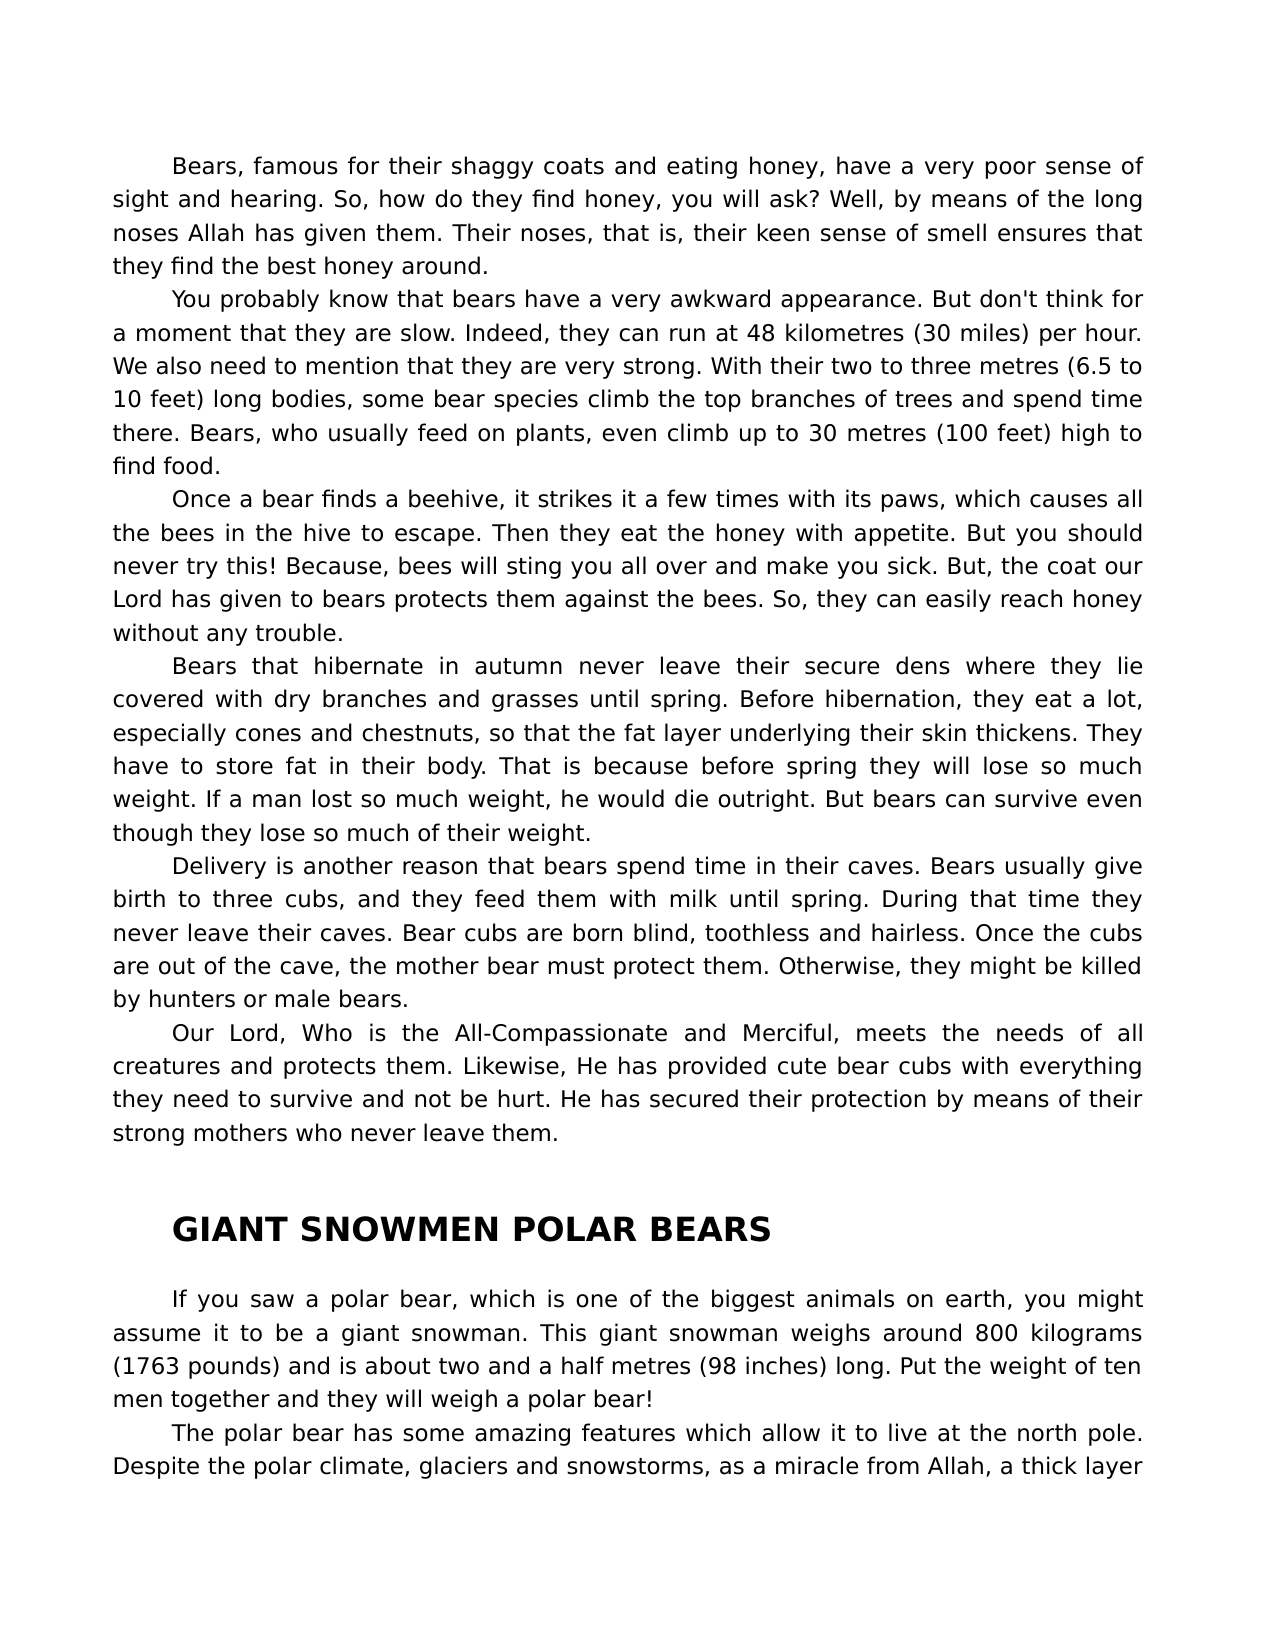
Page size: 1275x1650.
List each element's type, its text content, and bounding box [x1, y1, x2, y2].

text If you saw a polar bear, which is one of the biggest animals on earth, you might assume it to be a giant snowman. This giant snowman weighs around 800 kilograms (1763 pounds) and is about two and a half metres (98 inches) long. Put the weight of ten men together and they will weigh a polar bear! [112, 1281, 1145, 1414]
text GIANT SNOWMEN POLAR BEARS [112, 1214, 1145, 1248]
text Bears that hibernate in autumn never leave their secure dens where they lie covered with dry branches and grasses until spring. Before hibernation, they eat a lot, especially cones and chestnuts, so that the fat layer underlying their skin thickens. They have to store fat in their body. That is because before spring they will lose so much weight. If a man lost so much weight, he would die outright. But bears can survive even though they lose so much of their weight. [112, 648, 1145, 848]
text Once a bear finds a beehive, it strikes it a few times with its paws, which causes all the bees in the hive to escape. Then they eat the honey with appetite. But you should never try this! Because, bees will sting you all over and make you sick. But, the coat our Lord has given to bears protects them against the bees. So, they can easily reach honey without any trouble. [112, 481, 1145, 648]
text Delivery is another reason that bears spend time in their caves. Bears usually give birth to three cubs, and they feed them with milk until spring. During that time they never leave their caves. Bear cubs are born blind, toothless and hairless. Once the cubs are out of the cave, the mother bear must protect them. Otherwise, they might be killed by hunters or male bears. [112, 848, 1145, 1014]
text The polar bear has some amazing features which allow it to live at the north pole. Despite the polar climate, glaciers and snowstorms, as a miracle from Allah, a thick layer [112, 1414, 1145, 1481]
text Our Lord, Who is the All-Compassionate and Merciful, meets the needs of all creatures and protects them. Likewise, He has provided cute bear cubs with everything they need to survive and not be hurt. He has secured their protection by means of their strong mothers who never leave them. [112, 1014, 1145, 1148]
text You probably know that bears have a very awkward appearance. But don't think for a moment that they are slow. Indeed, they can run at 48 kilometres (30 miles) per hour. We also need to mention that they are very strong. With their two to three metres (6.5 to 10 feet) long bodies, some bear species climb the top branches of trees and spend time there. Bears, who usually feed on plants, even climb up to 30 metres (100 feet) high to find food. [112, 281, 1145, 481]
text Bears, famous for their shaggy coats and eating honey, have a very poor sense of sight and hearing. So, how do they find honey, you will ask? Well, by means of the long noses Allah has given them. Their noses, that is, their keen sense of smell ensures that they find the best honey around. [112, 148, 1145, 281]
